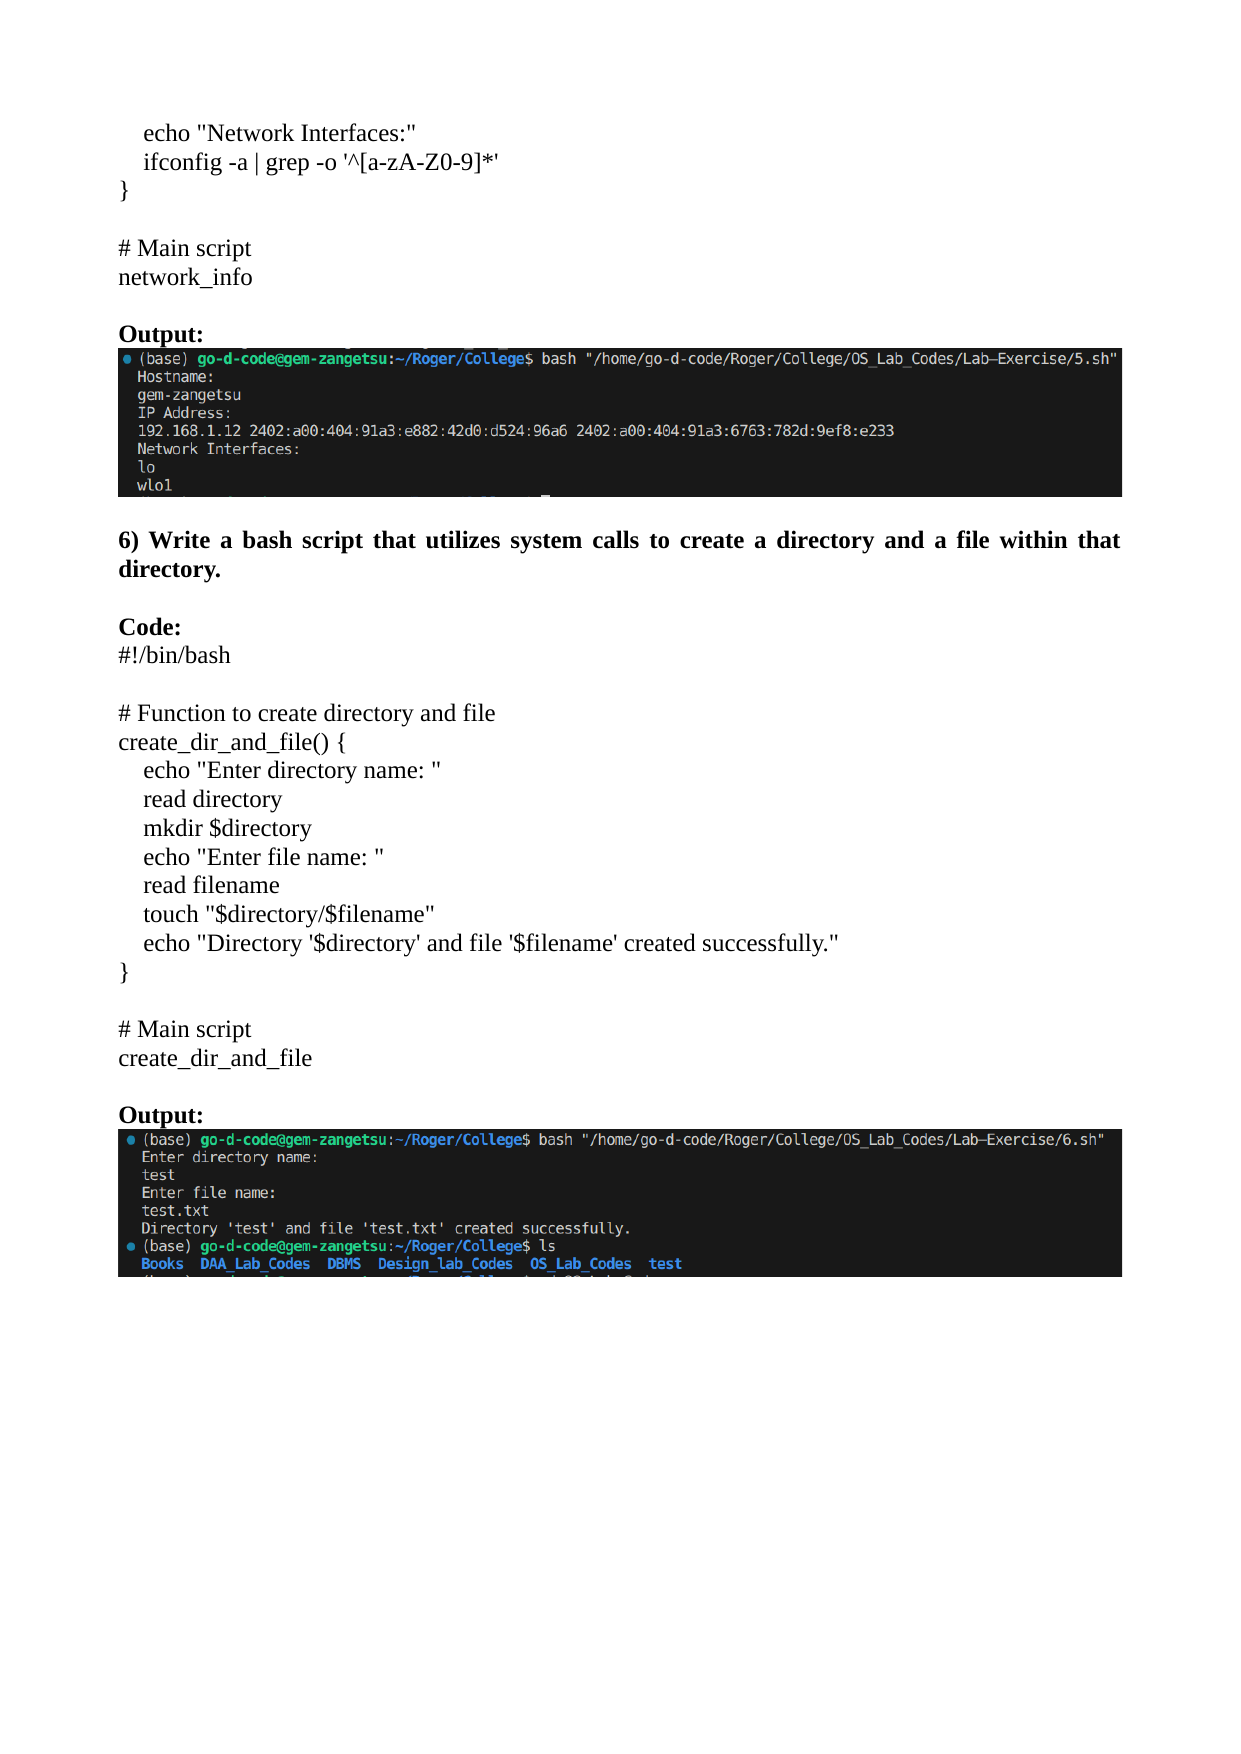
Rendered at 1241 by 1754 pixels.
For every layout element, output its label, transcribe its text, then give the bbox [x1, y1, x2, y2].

text #!/bin/bash [118, 640, 1122, 669]
text Output: [118, 319, 1122, 348]
picture [118, 1129, 1123, 1277]
text # Main script [118, 1014, 1122, 1043]
text 6) Write a bash script that utilizes system calls to create a directory and a file within that directory. [118, 525, 1122, 583]
text # Main script [118, 233, 1122, 262]
text echo "Enter file name: " [118, 842, 1122, 870]
text create_dir_and_file() { [118, 727, 1122, 755]
text echo "Enter directory name: " [118, 755, 1122, 784]
text network_info [118, 262, 1122, 291]
text create_dir_and_file [118, 1043, 1122, 1072]
text } [118, 176, 1122, 204]
text ifconfig -a | grep -o '^[a-zA-Z0-9]*' [118, 147, 1122, 176]
text touch "$directory/$filename" [118, 899, 1122, 928]
text } [118, 957, 1122, 985]
text Code: [118, 612, 1122, 640]
picture [118, 348, 1123, 497]
text echo "Directory '$directory' and file '$filename' created successfully." [118, 928, 1122, 957]
text read directory [118, 784, 1122, 813]
text read filename [118, 870, 1122, 899]
text # Function to create directory and file [118, 698, 1122, 727]
text echo "Network Interfaces:" [118, 118, 1122, 147]
text mkdir $directory [118, 813, 1122, 842]
text Output: [118, 1100, 1122, 1129]
